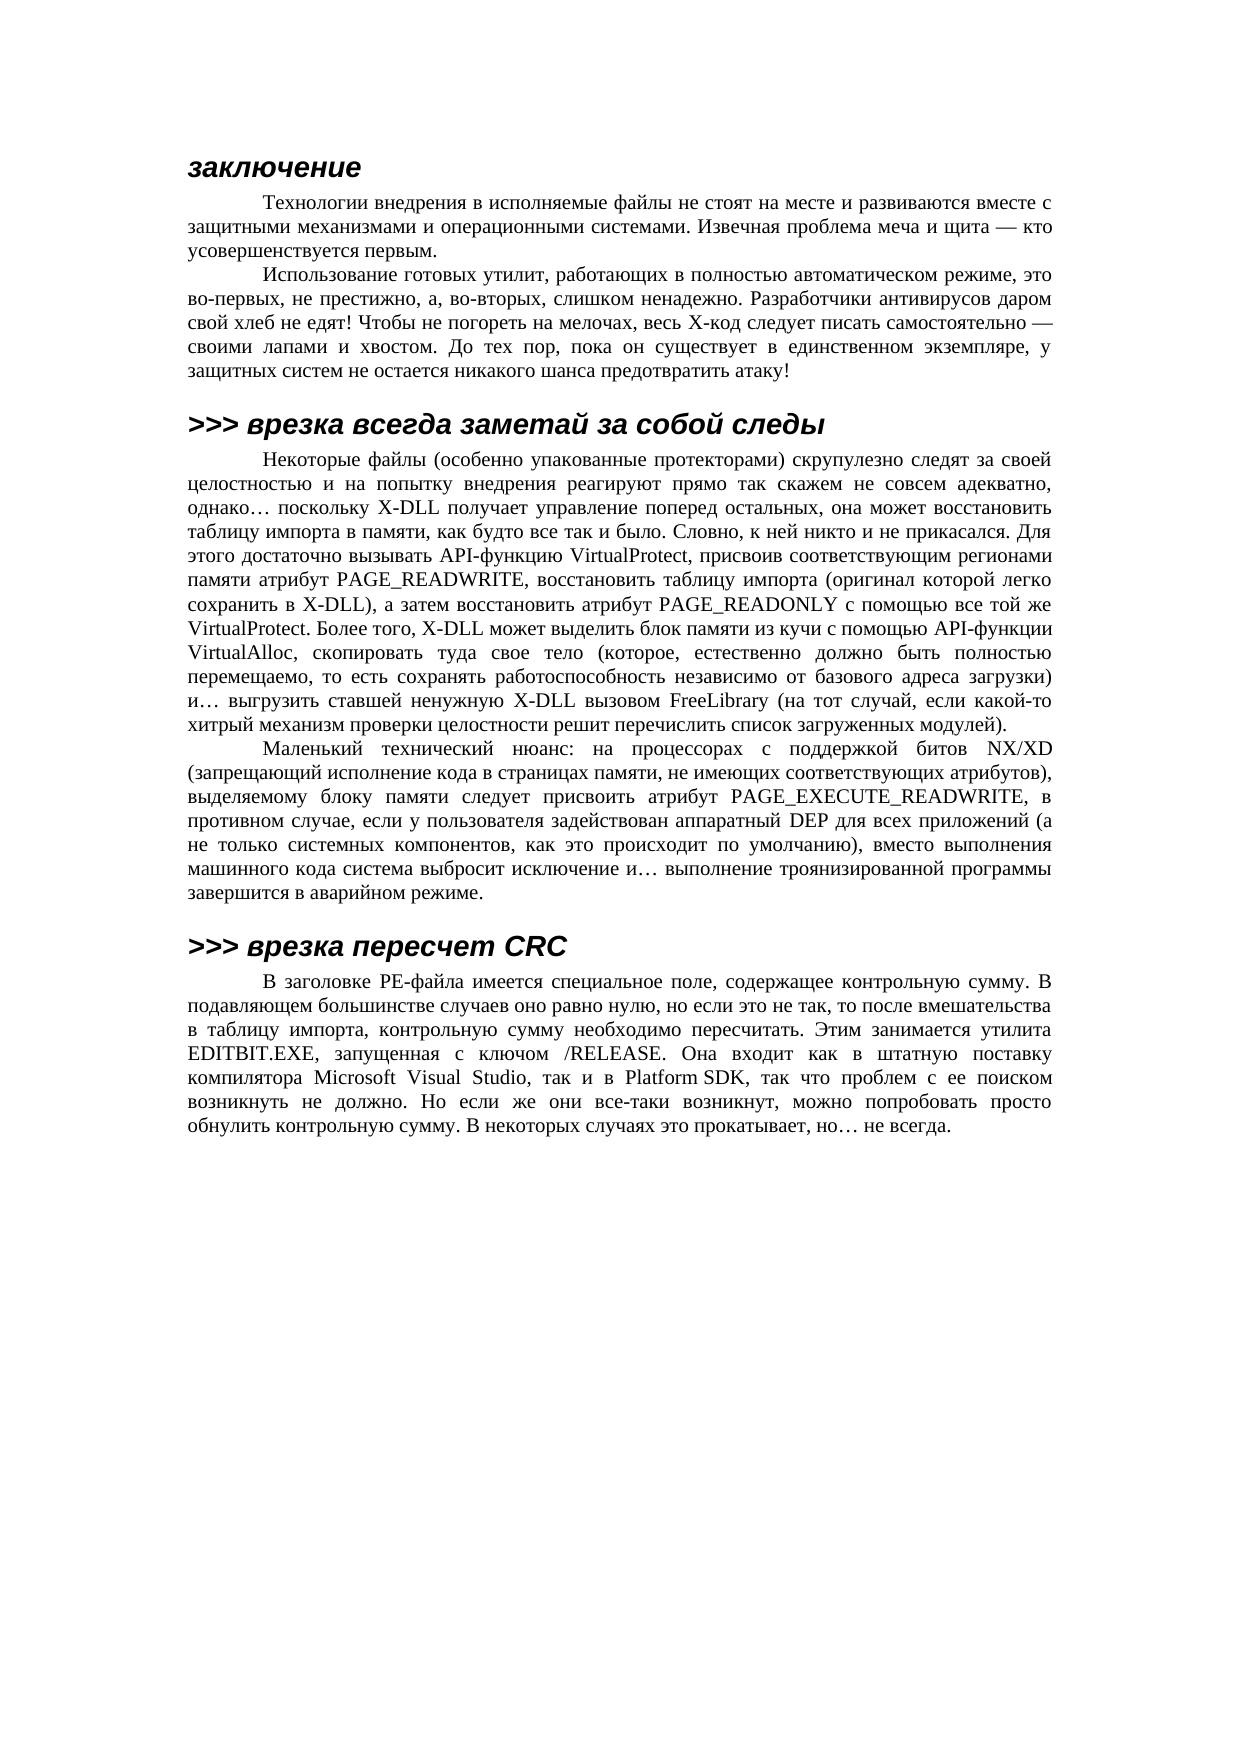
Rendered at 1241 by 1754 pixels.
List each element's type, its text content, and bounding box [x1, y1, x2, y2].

text Некоторые файлы (особенно упакованные протекторами) скрупулезно следят за своей целостностью и на попытку внедрения реагируют прямо так скажем не совсем адекватно, однако… поскольку X-DLL получает управление поперед остальных, она может восстановить таблицу импорта в памяти, как будто все так и было. Словно, к ней никто и не прикасался. Для этого достаточно вызывать API-функцию VirtualProtect, присвоив соответствующим регионами памяти атрибут PAGE_READWRITE, восстановить таблицу импорта (оригинал которой легко сохранить в X-DLL), а затем восстановить атрибут PAGE_READONLY с помощью все той же VirtualProtect. Более того, X-DLL может выделить блок памяти из кучи с помощью API-функции VirtualAlloc, скопировать туда свое тело (которое, естественно должно быть полностью перемещаемо, то есть сохранять работоспособность независимо от базового адреса загрузки) и… выгрузить ставшей ненужную X-DLL вызовом FreeLibrary (на тот случай, если какой-то хитрый механизм проверки целостности решит перечислить список загруженных модулей). [187, 447, 1053, 736]
text Технологии внедрения в исполняемые файлы не стоят на месте и развиваются вместе с защитными механизмами и операционными системами. Извечная проблема меча и щита — кто усовершенствуется первым. [187, 190, 1053, 262]
text Маленький технический нюанс: на процессорах с поддержкой битов NX/XD (запрещающий исполнение кода в страницах памяти, не имеющих соответствующих атрибутов), выделяемому блоку памяти следует присвоить атрибут PAGE_EXECUTE_READWRITE, в противном случае, если у пользователя задействован аппаратный DEP для всех приложений (а не только системных компонентов, как это происходит по умолчанию), вместо выполнения машинного кода система выбросит исключение и… выполнение троянизированной программы завершится в аварийном режиме. [187, 736, 1053, 904]
subtitle >>> врезка пересчет CRC [187, 929, 1053, 963]
text Использование готовых утилит, работающих в полностью автоматическом режиме, это во-первых, не престижно, а, во-вторых, слишком ненадежно. Разработчики антивирусов даром свой хлеб не едят! Чтобы не погореть на мелочах, весь X-код следует писать самостоятельно — своими лапами и хвостом. До тех пор, пока он существует в единственном экземпляре, у защитных систем не остается никакого шанса предотвратить атаку! [187, 262, 1053, 382]
text В заголовке PE-файла имеется специальное поле, содержащее контрольную сумму. В подавляющем большинстве случаев оно равно нулю, но если это не так, то после вмешательства в таблицу импорта, контрольную сумму необходимо пересчитать. Этим занимается утилита EDITBIT.EXE, запущенная с ключом /RELEASE. Она входит как в штатную поставку компилятора Microsoft Visual Studio, так и в Platform SDK, так что проблем с ее поиском возникнуть не должно. Но если же они все-таки возникнут, можно попробовать просто обнулить контрольную сумму. В некоторых случаях это прокатывает, но… не всегда. [187, 969, 1053, 1137]
subtitle заключение [187, 150, 1053, 183]
subtitle >>> врезка всегда заметай за собой следы [187, 407, 1053, 441]
